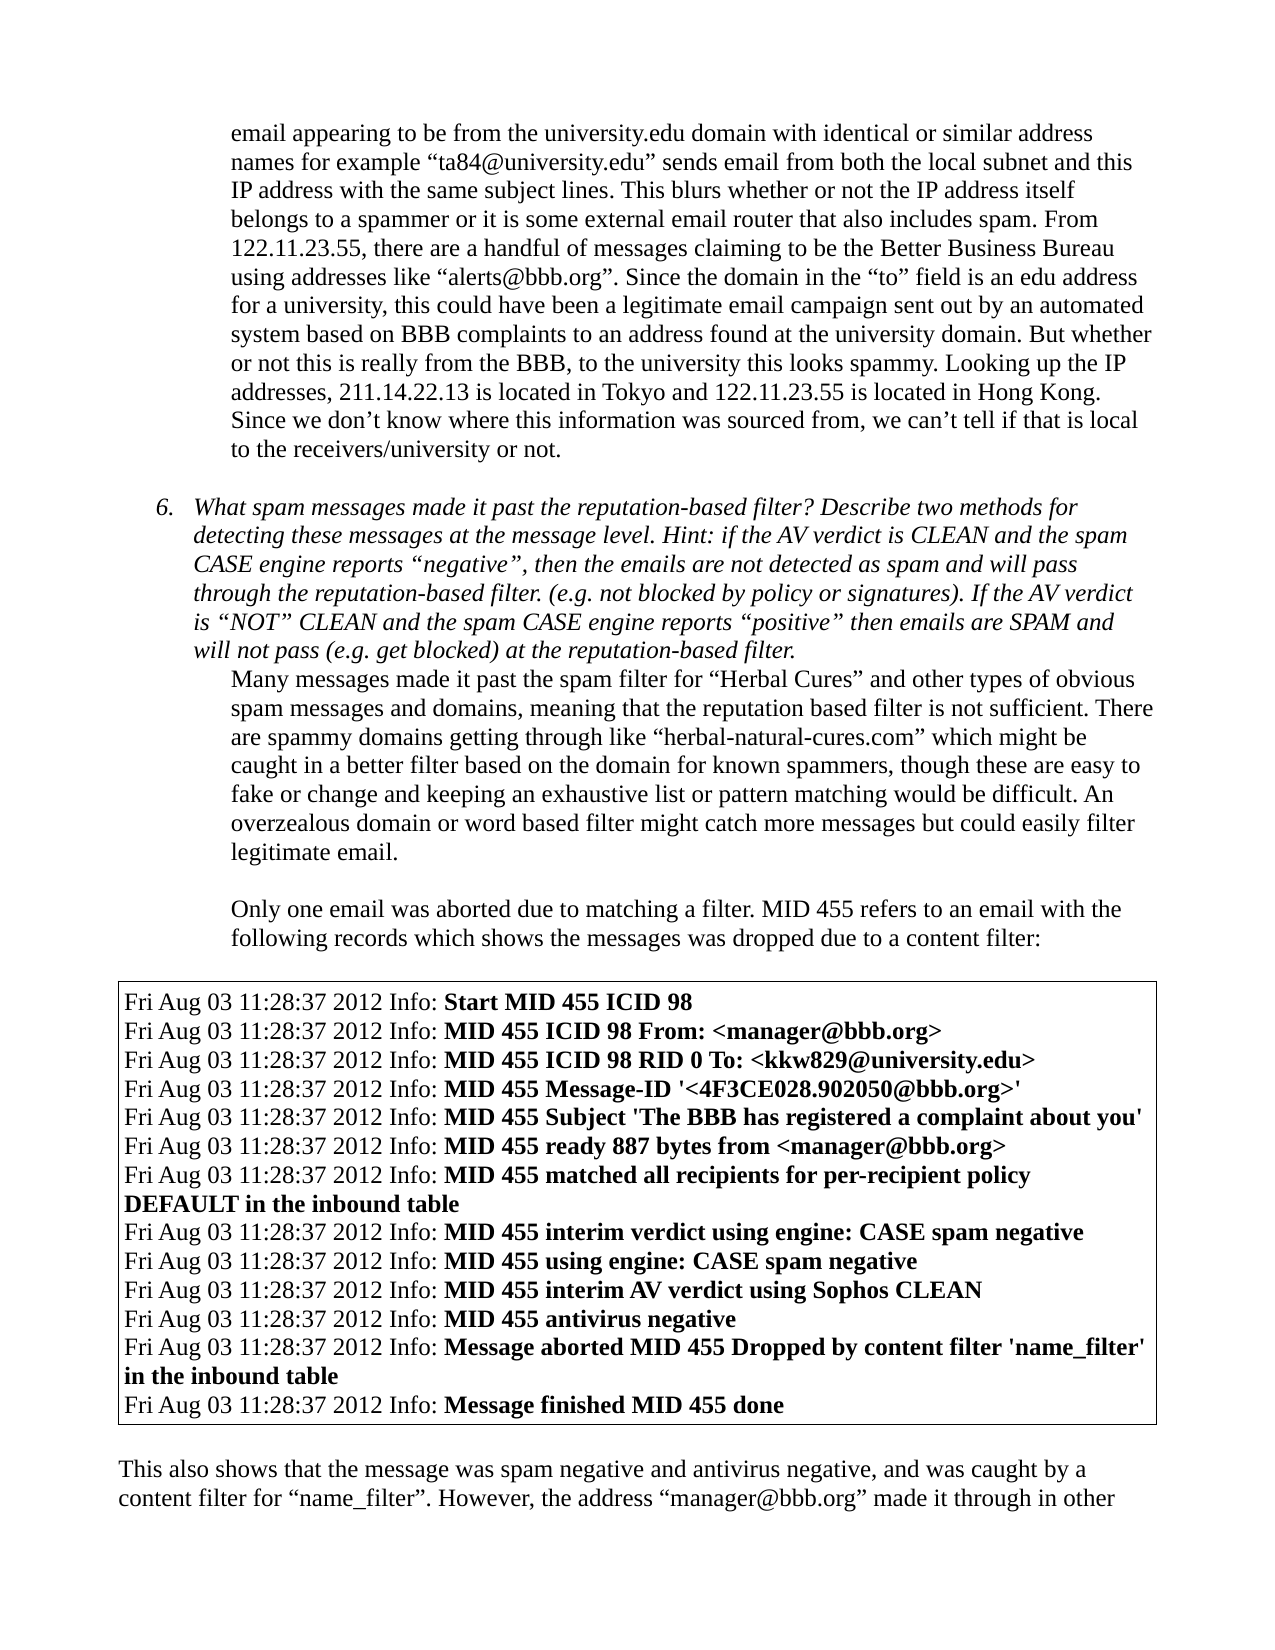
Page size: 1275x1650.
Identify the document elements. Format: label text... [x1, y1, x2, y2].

list Many messages made it past the spam filter for “Herbal Cures” and other types of obvious spam messages and domains, meaning that the reputation based filter is not sufficient. There are spammy domains getting through like “herbal-natural-cures.com” which might be caught in a better filter based on the domain for known spammers, though these are easy to fake or change and keeping an exhaustive list or pattern matching would be difficult. An overzealous domain or word based filter might catch more messages but could easily filter legitimate email. [193, 664, 1157, 866]
list What spam messages made it past the reputation-based filter? Describe two methods for detecting these messages at the message level. Hint: if the AV verdict is CLEAN and the spam CASE engine reports “negative”, then the emails are not detected as spam and will pass through the reputation-based filter. (e.g. not blocked by policy or signatures). If the AV verdict is “NOT” CLEAN and the spam CASE engine reports “positive” then emails are SPAM and will not pass (e.g. get blocked) at the reputation-based filter. [156, 492, 1157, 664]
text This also shows that the message was spam negative and antivirus negative, and was caught by a content filter for “name_filter”. However, the address “manager@bbb.org” made it through in other [118, 1454, 1157, 1512]
list Only one email was aborted due to matching a filter. MID 455 refers to an email with the following records which shows the messages was dropped due to a content filter: [193, 894, 1157, 981]
list email appearing to be from the university.edu domain with identical or similar address names for example “ta84@university.edu” sends email from both the local subnet and this IP address with the same subject lines. This blurs whether or not the IP address itself belongs to a spammer or it is some external email router that also includes spam. From 122.11.23.55, there are a handful of messages claiming to be the Better Business Bureau using addresses like “alerts@bbb.org”. Since the domain in the “to” field is an edu address for a university, this could have been a legitimate email campaign sent out by an automated system based on BBB complaints to an address found at the university domain. But whether or not this is really from the BBB, to the university this looks spammy. Looking up the IP addresses, 211.14.22.13 is located in Tokyo and 122.11.23.55 is located in Hong Kong. Since we don’t know where this information was sourced from, we can’t tell if that is local to the receivers/university or not. [193, 118, 1157, 463]
table_header Fri Aug 03 11:28:37 2012 Info: Start MID 455 ICID 98 Fri Aug 03 11:28:37 2012 Info: MID 455 ICID 98 From: <manager@bbb.org> Fri Aug 03 11:28:37 2012 Info: MID 455 ICID 98 RID 0 To: <kkw829@university.edu> Fri Aug 03 11:28:37 2012 Info: MID 455 Message-ID '<4F3CE028.902050@bbb.org>' Fri Aug 03 11:28:37 2012 Info: MID 455 Subject 'The BBB has registered a complaint about you' Fri Aug 03 11:28:37 2012 Info: MID 455 ready 887 bytes from <manager@bbb.org> Fri Aug 03 11:28:37 2012 Info: MID 455 matched all recipients for per-recipient policy DEFAULT in the inbound table Fri Aug 03 11:28:37 2012 Info: MID 455 interim verdict using engine: CASE spam negative Fri Aug 03 11:28:37 2012 Info: MID 455 using engine: CASE spam negative Fri Aug 03 11:28:37 2012 Info: MID 455 interim AV verdict using Sophos CLEAN Fri Aug 03 11:28:37 2012 Info: MID 455 antivirus negative Fri Aug 03 11:28:37 2012 Info: Message aborted MID 455 Dropped by content filter 'name_filter' in the inbound table Fri Aug 03 11:28:37 2012 Info: Message finished MID 455 done [119, 982, 1156, 1424]
